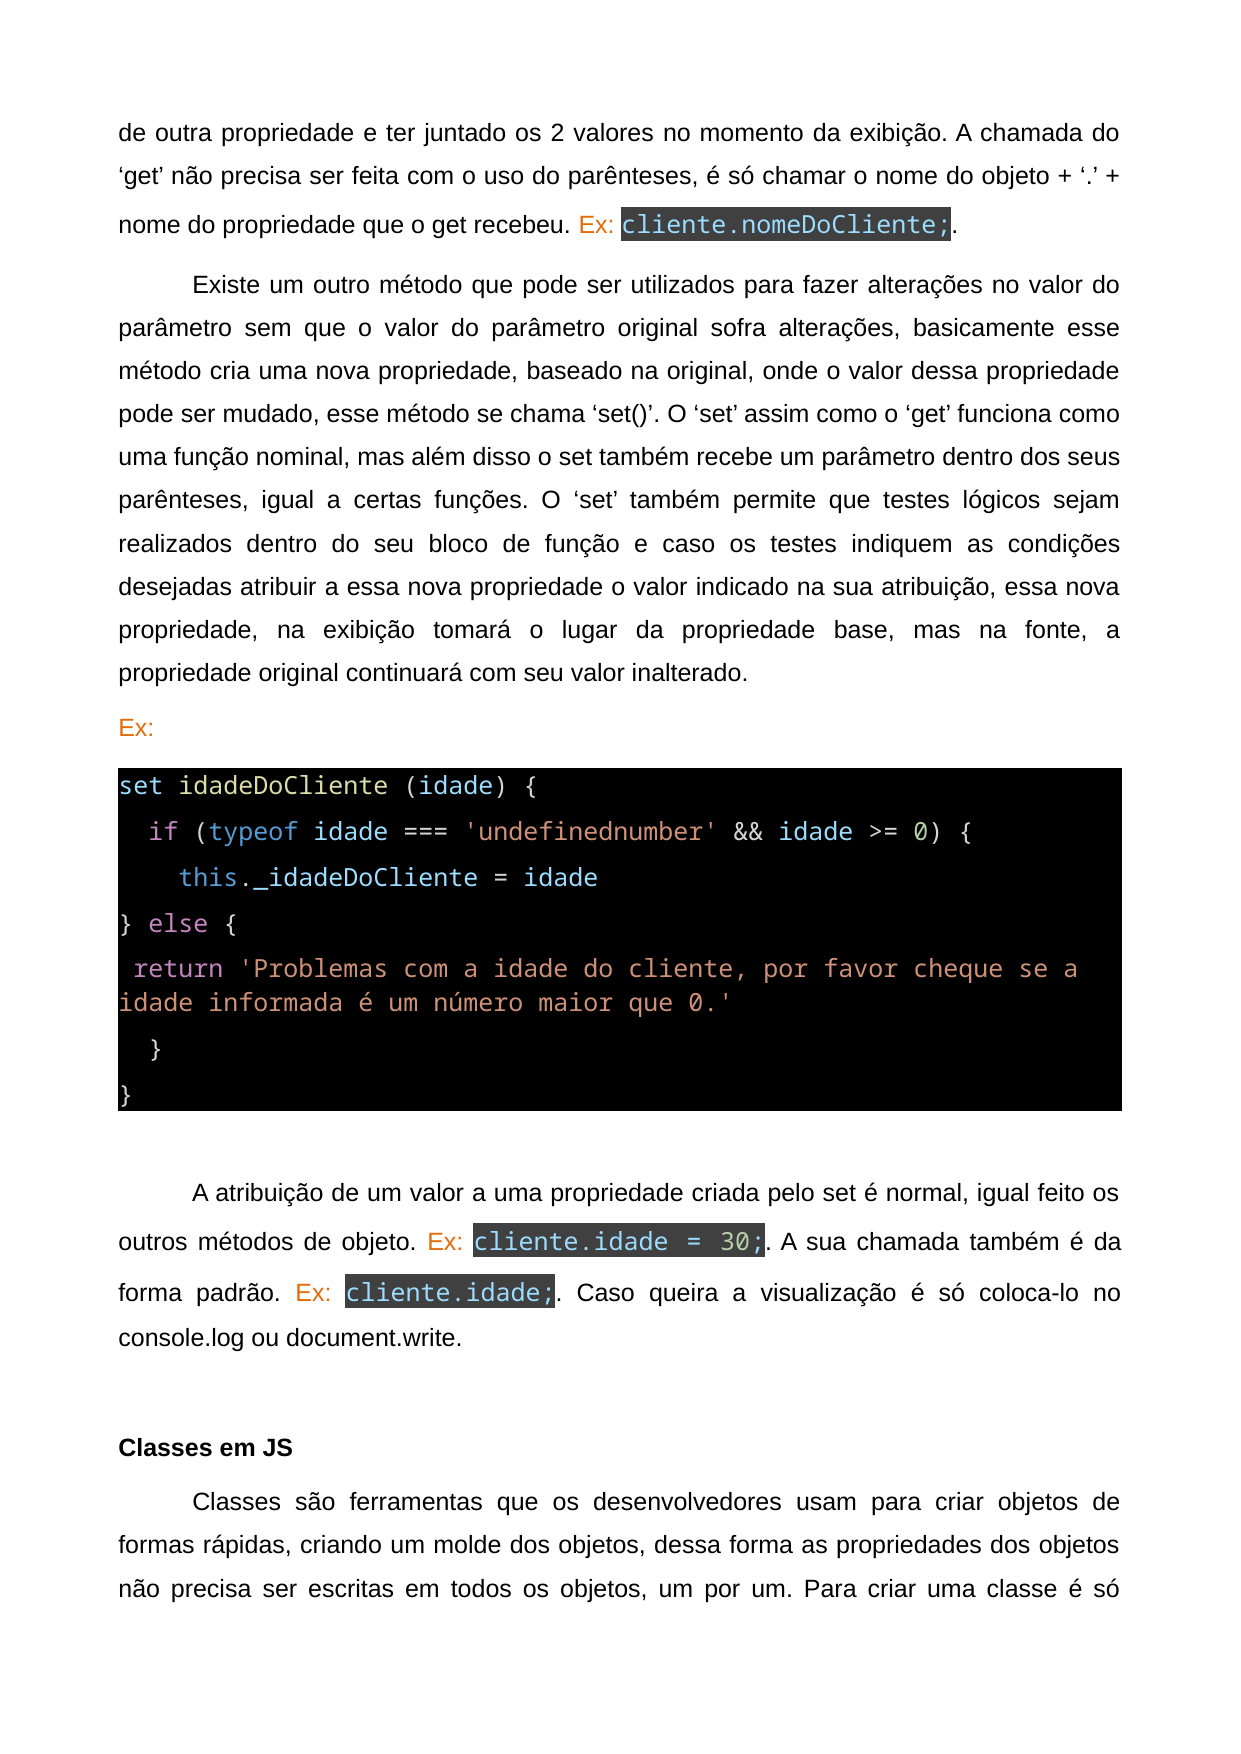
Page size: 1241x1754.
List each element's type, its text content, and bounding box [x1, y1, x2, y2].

text return 'Problemas com a idade do cliente, por favor cheque se a idade informada é um número maior que 0.' [118, 951, 1122, 1019]
text this._idadeDoCliente = idade [118, 859, 1122, 893]
text } else { [118, 905, 1122, 939]
text Existe um outro método que pode ser utilizados para fazer alterações no valor do parâmetro sem que o valor do parâmetro original sofra alterações, basicamente esse método cria uma nova propriedade, baseado na original, onde o valor dessa propriedade pode ser mudado, esse método se chama ‘set()’. O ‘set’ assim como o ‘get’ funciona como uma função nominal, mas além disso o set também recebe um parâmetro dentro dos seus parênteses, igual a certas funções. O ‘set’ também permite que testes lógicos sejam realizados dentro do seu bloco de função e caso os testes indiquem as condições desejadas atribuir a essa nova propriedade o valor indicado na sua atribuição, essa nova propriedade, na exibição tomará o lugar da propriedade base, mas na fonte, a propriedade original continuará com seu valor inalterado. [118, 270, 1122, 687]
text if (typeof idade === 'undefinednumber' && idade >= 0) { [118, 813, 1122, 848]
text A atribuição de um valor a uma propriedade criada pelo set é normal, igual feito os outros métodos de objeto. Ex: cliente.idade = 30;. A sua chamada também é da forma padrão. Ex: cliente.idade;. Caso queira a visualização é só coloca-lo no console.log ou document.write. [118, 1177, 1122, 1351]
text Ex: [118, 713, 1122, 742]
text set idadeDoCliente (idade) { [118, 768, 1122, 802]
text Classes são ferramentas que os desenvolvedores usam para criar objetos de formas rápidas, criando um molde dos objetos, dessa forma as propriedades dos objetos não precisa ser escritas em todos os objetos, um por um. Para criar uma classe é só [118, 1487, 1122, 1602]
text Classes em JS [118, 1432, 1122, 1461]
text } [118, 1031, 1122, 1065]
text } [118, 1077, 1122, 1111]
text de outra propriedade e ter juntado os 2 valores no momento da exibição. A chamada do ‘get’ não precisa ser feita com o uso do parênteses, é só chamar o nome do objeto + ‘.’ + nome do propriedade que o get recebeu. Ex: cliente.nomeDoCliente;. [118, 118, 1122, 241]
